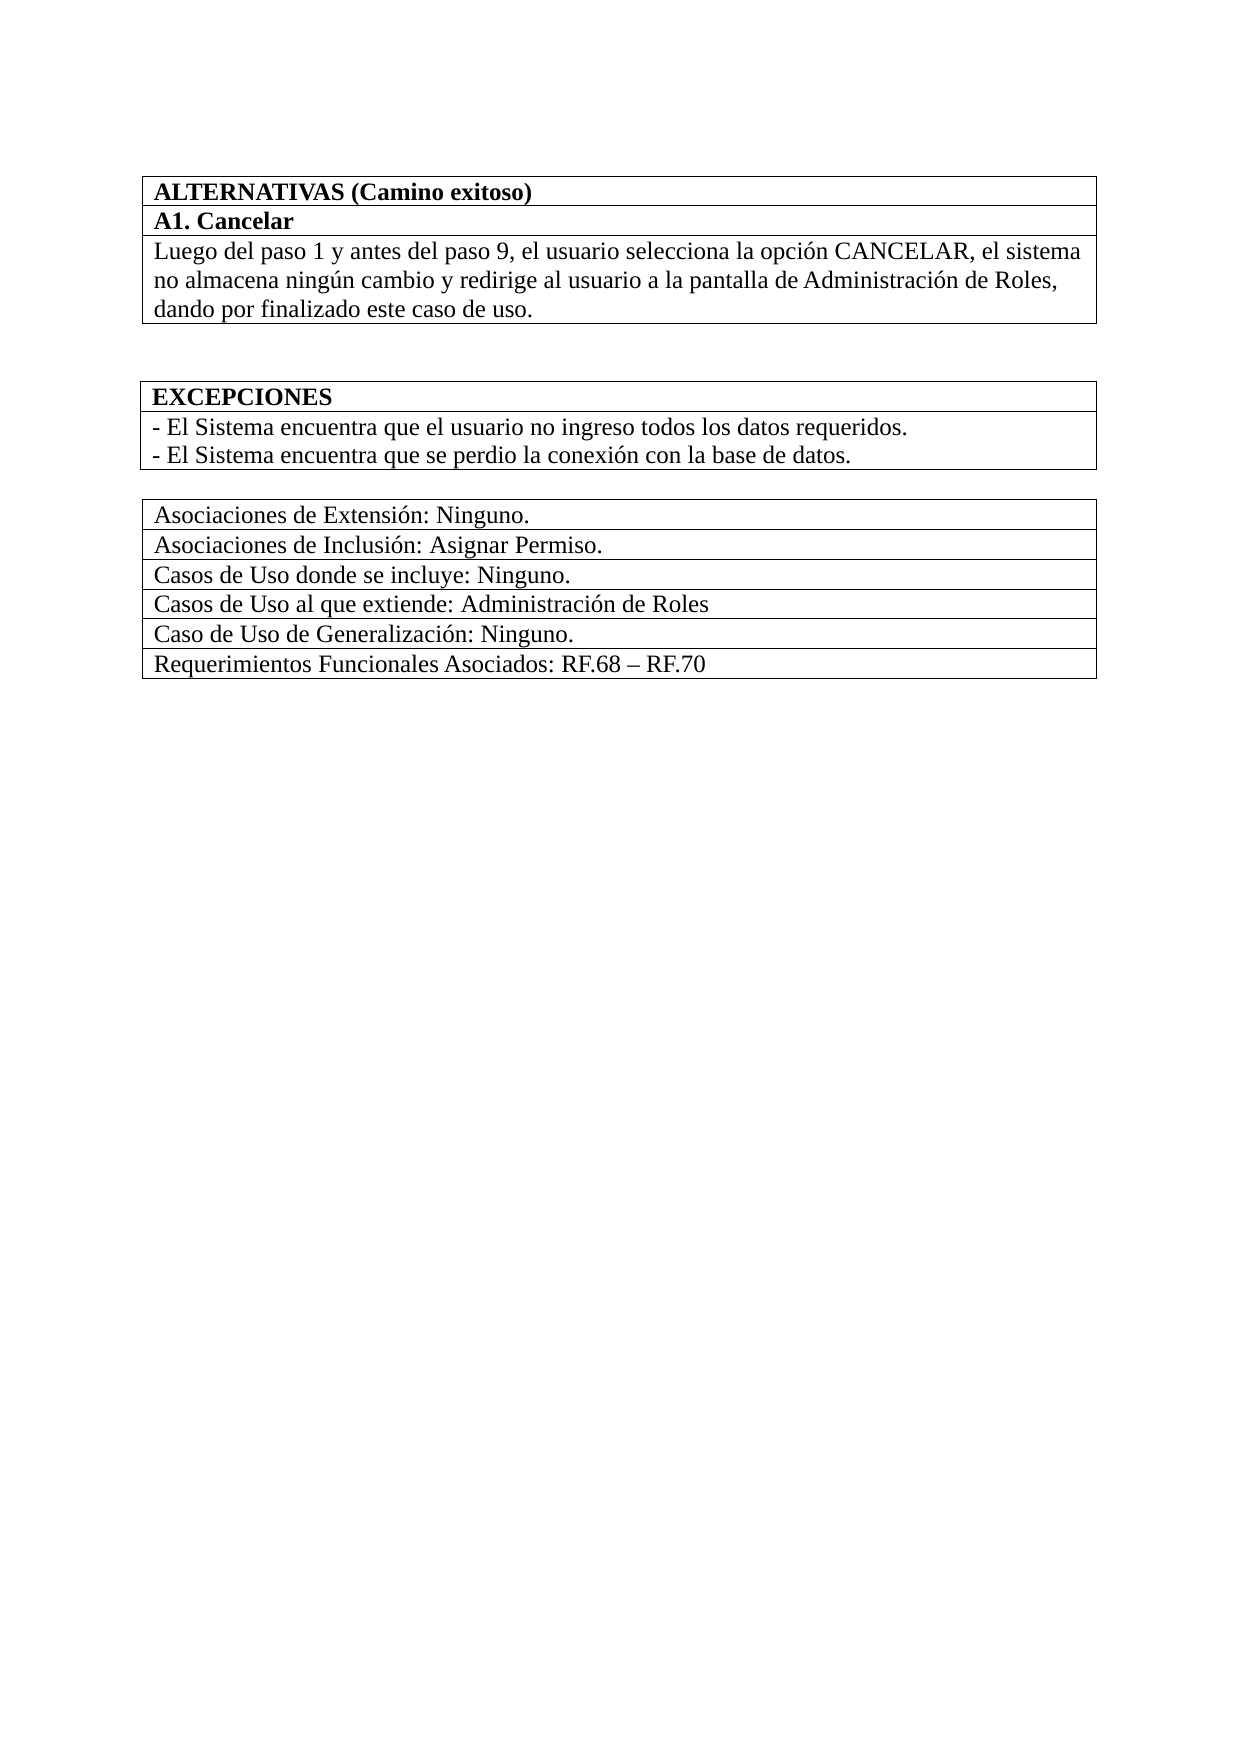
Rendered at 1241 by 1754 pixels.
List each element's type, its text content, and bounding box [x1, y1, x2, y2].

table_cell Casos de Uso al que extiende: Administración de Roles [143, 590, 1096, 618]
table_cell Caso de Uso de Generalización: Ninguno. [143, 619, 1096, 648]
table_cell Luego del paso 1 y antes del paso 9, el usuario selecciona la opción CANCELAR, el sistema no almacena ningún cambio y redirige al usuario a la pantalla de Administración de Roles, dando por finalizado este caso de uso. [143, 236, 1096, 322]
table_cell Casos de Uso donde se incluye: Ninguno. [143, 560, 1096, 588]
table_cell - El Sistema encuentra que el usuario no ingreso todos los datos requeridos. - El Sistema encuentra que se perdio la conexión con la base de datos. [141, 412, 1096, 469]
table_cell A1. Cancelar [143, 206, 1096, 235]
table_header EXCEPCIONES [141, 382, 1096, 411]
table_cell Asociaciones de Inclusión: Asignar Permiso. [143, 530, 1096, 559]
table_cell Requerimientos Funcionales Asociados: RF.68 – RF.70 [143, 649, 1096, 678]
table_header ALTERNATIVAS (Camino exitoso) [143, 177, 1096, 205]
table_header Asociaciones de Extensión: Ninguno. [143, 500, 1096, 529]
